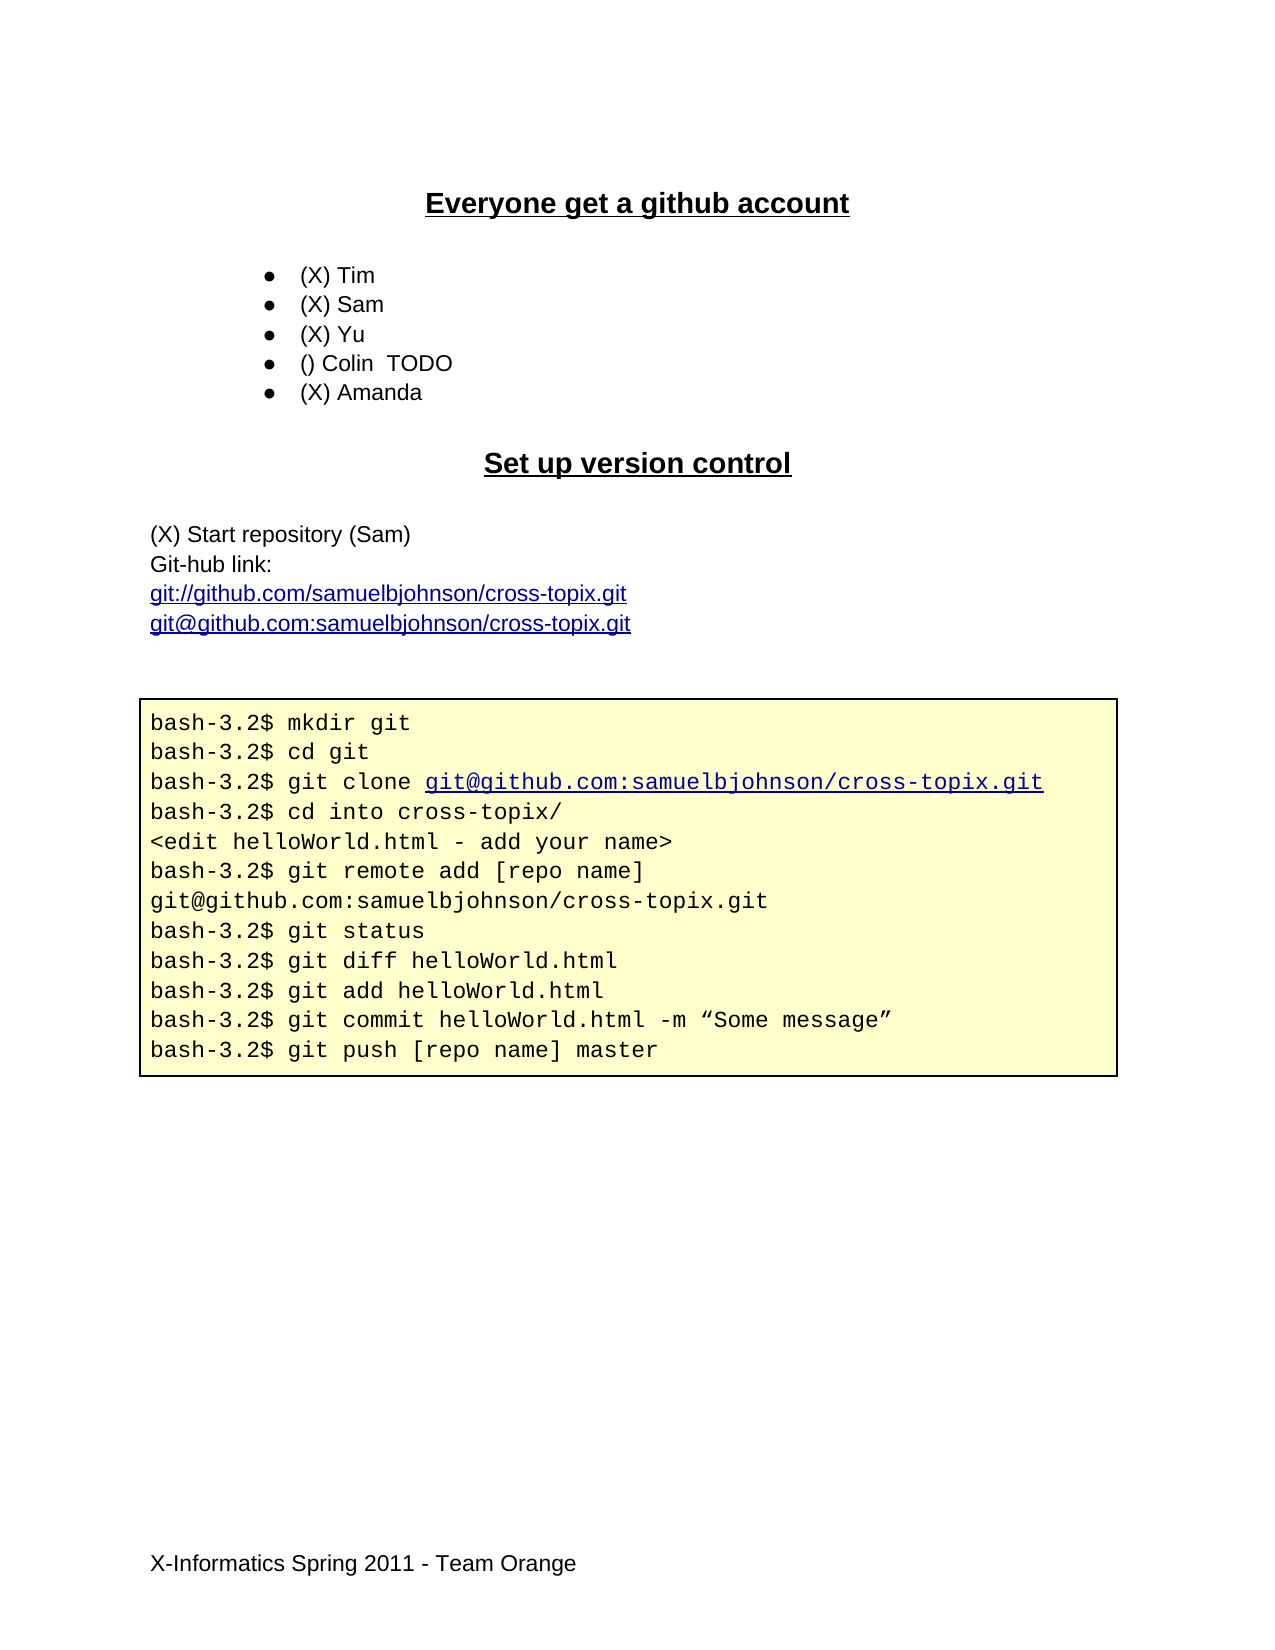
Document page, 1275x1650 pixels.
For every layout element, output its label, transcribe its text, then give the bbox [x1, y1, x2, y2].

list (X) Tim [262, 263, 1125, 288]
subtitle Everyone get a github account [150, 187, 1125, 220]
list () Colin TODO [262, 351, 1125, 376]
text Git-hub link: [150, 551, 1125, 577]
text git@github.com:samuelbjohnson/cross-topix.git [150, 610, 1125, 636]
list (X) Yu [262, 321, 1125, 347]
text (X) Start repository (Sam) [150, 522, 1125, 548]
subtitle Set up version control [150, 447, 1125, 479]
list (X) Amanda [262, 380, 1125, 406]
table_header bash-3.2$ mkdir git bash-3.2$ cd git bash-3.2$ git clone git@github.com:samuelbjohnson/cross-topix.git bash-3.2$ cd into cross-topix/ <edit helloWorld.html - add your name> bash-3.2$ git remote add [repo name] git@github.com:samuelbjohnson/cross-topix.git bash-3.2$ git status bash-3.2$ git diff helloWorld.html bash-3.2$ git add helloWorld.html bash-3.2$ git commit helloWorld.html -m “Some message” bash-3.2$ git push [repo name] master [141, 700, 1116, 1075]
list (X) Sam [262, 292, 1125, 318]
text git://github.com/samuelbjohnson/cross-topix.git [150, 581, 1125, 606]
